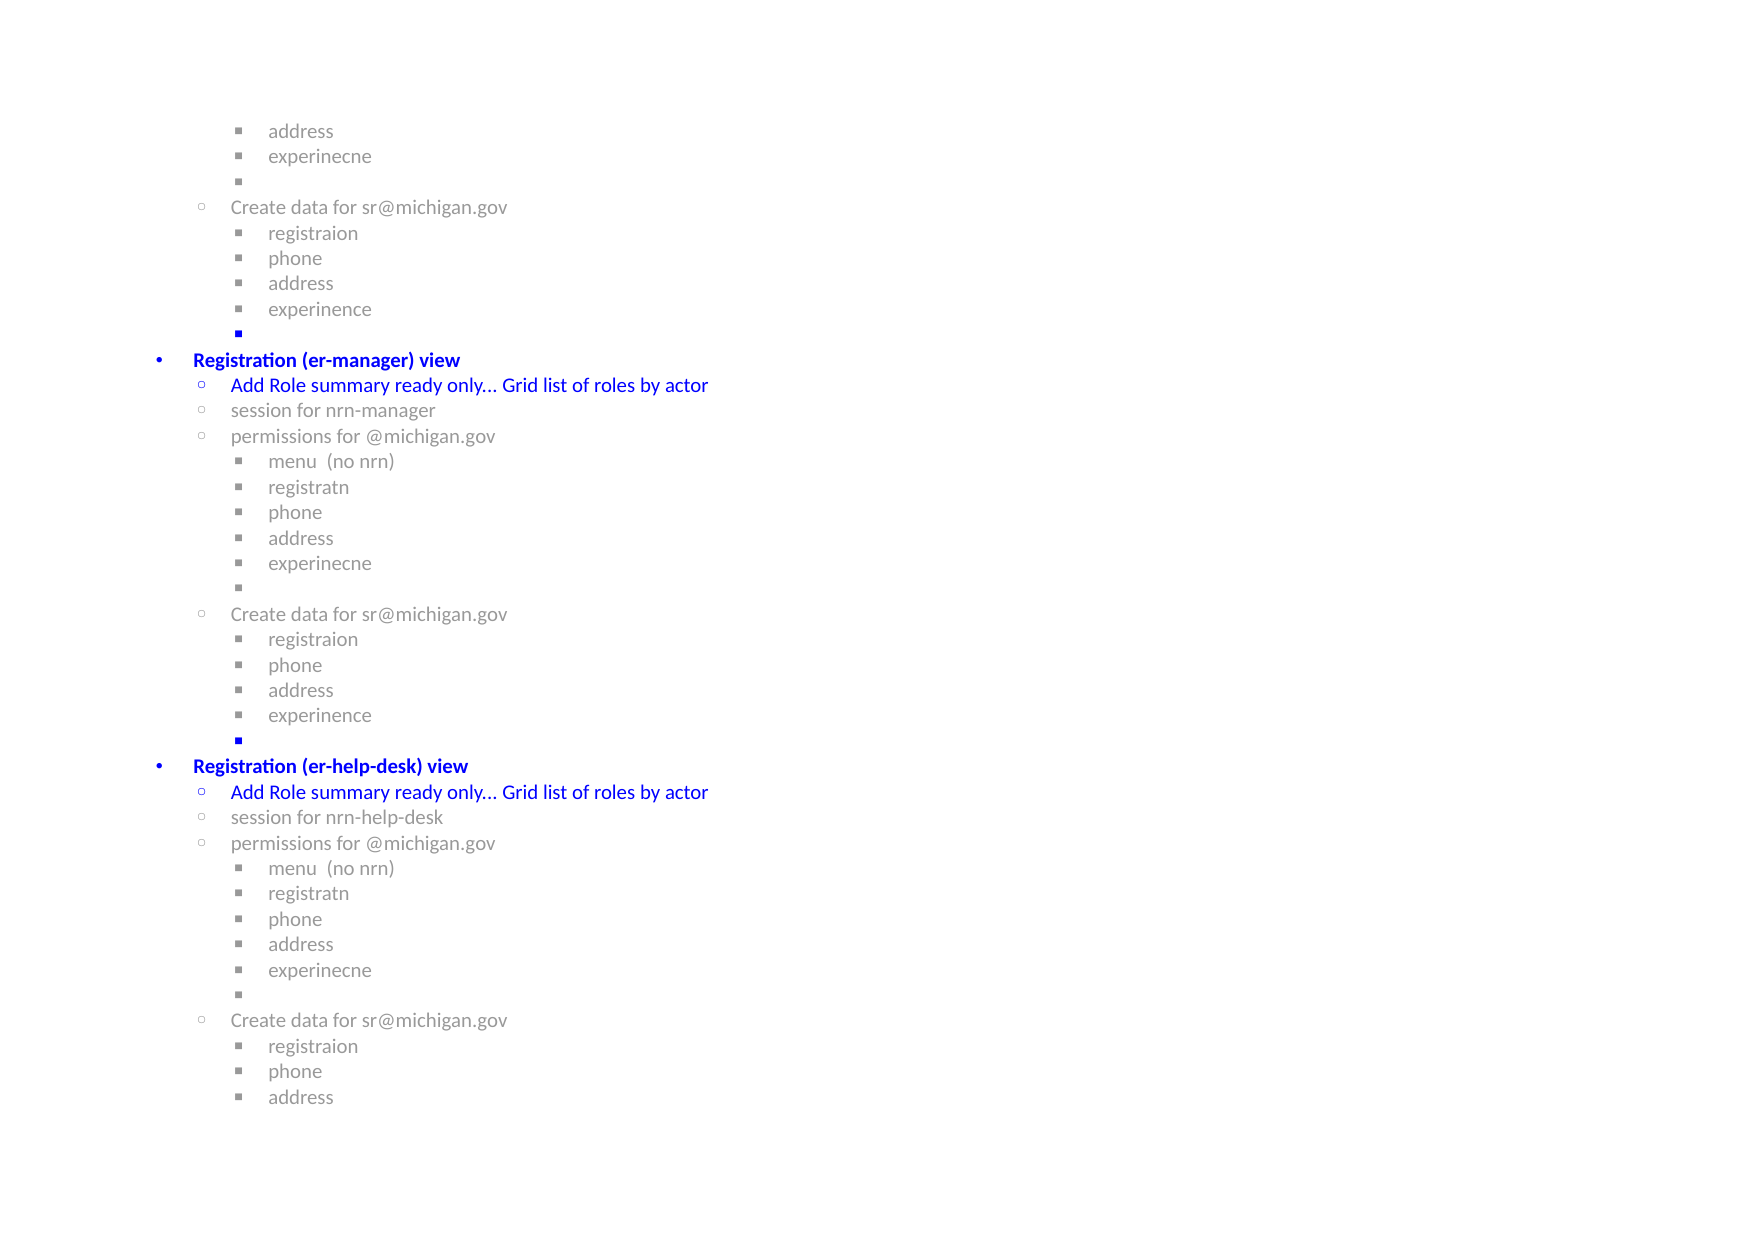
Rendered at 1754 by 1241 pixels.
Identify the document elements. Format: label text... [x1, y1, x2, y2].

list permissions for @michigan.gov [193, 423, 1636, 448]
list experinence [231, 296, 1636, 321]
list address [231, 271, 1636, 296]
list session for nrn-help-desk [193, 804, 1636, 830]
list phone [231, 906, 1636, 931]
list registraion [231, 1033, 1636, 1058]
list phone [231, 1058, 1636, 1084]
list phone [231, 652, 1636, 677]
list Registration (er-manager) view [156, 347, 1636, 372]
list Create data for sr@michigan.gov [193, 1008, 1636, 1033]
list menu (no nrn) [231, 448, 1636, 474]
list experinecne [231, 957, 1636, 982]
list registraion [231, 626, 1636, 652]
list permissions for @michigan.gov [193, 830, 1636, 855]
list menu (no nrn) [231, 855, 1636, 881]
list experinecne [231, 143, 1636, 169]
list Create data for sr@michigan.gov [193, 194, 1636, 220]
list address [231, 525, 1636, 550]
list experinecne [231, 550, 1636, 576]
list phone [231, 245, 1636, 271]
list address [231, 118, 1636, 143]
list address [231, 1084, 1636, 1109]
list registratn [231, 881, 1636, 906]
list phone [231, 499, 1636, 525]
list registratn [231, 474, 1636, 499]
list Add Role summary ready only... Grid list of roles by actor [193, 779, 1636, 804]
list Create data for sr@michigan.gov [193, 601, 1636, 626]
list address [231, 931, 1636, 957]
list experinence [231, 703, 1636, 728]
list registraion [231, 220, 1636, 245]
list address [231, 677, 1636, 703]
list session for nrn-manager [193, 398, 1636, 423]
list Registration (er-help-desk) view [156, 753, 1636, 779]
list Add Role summary ready only... Grid list of roles by actor [193, 372, 1636, 398]
